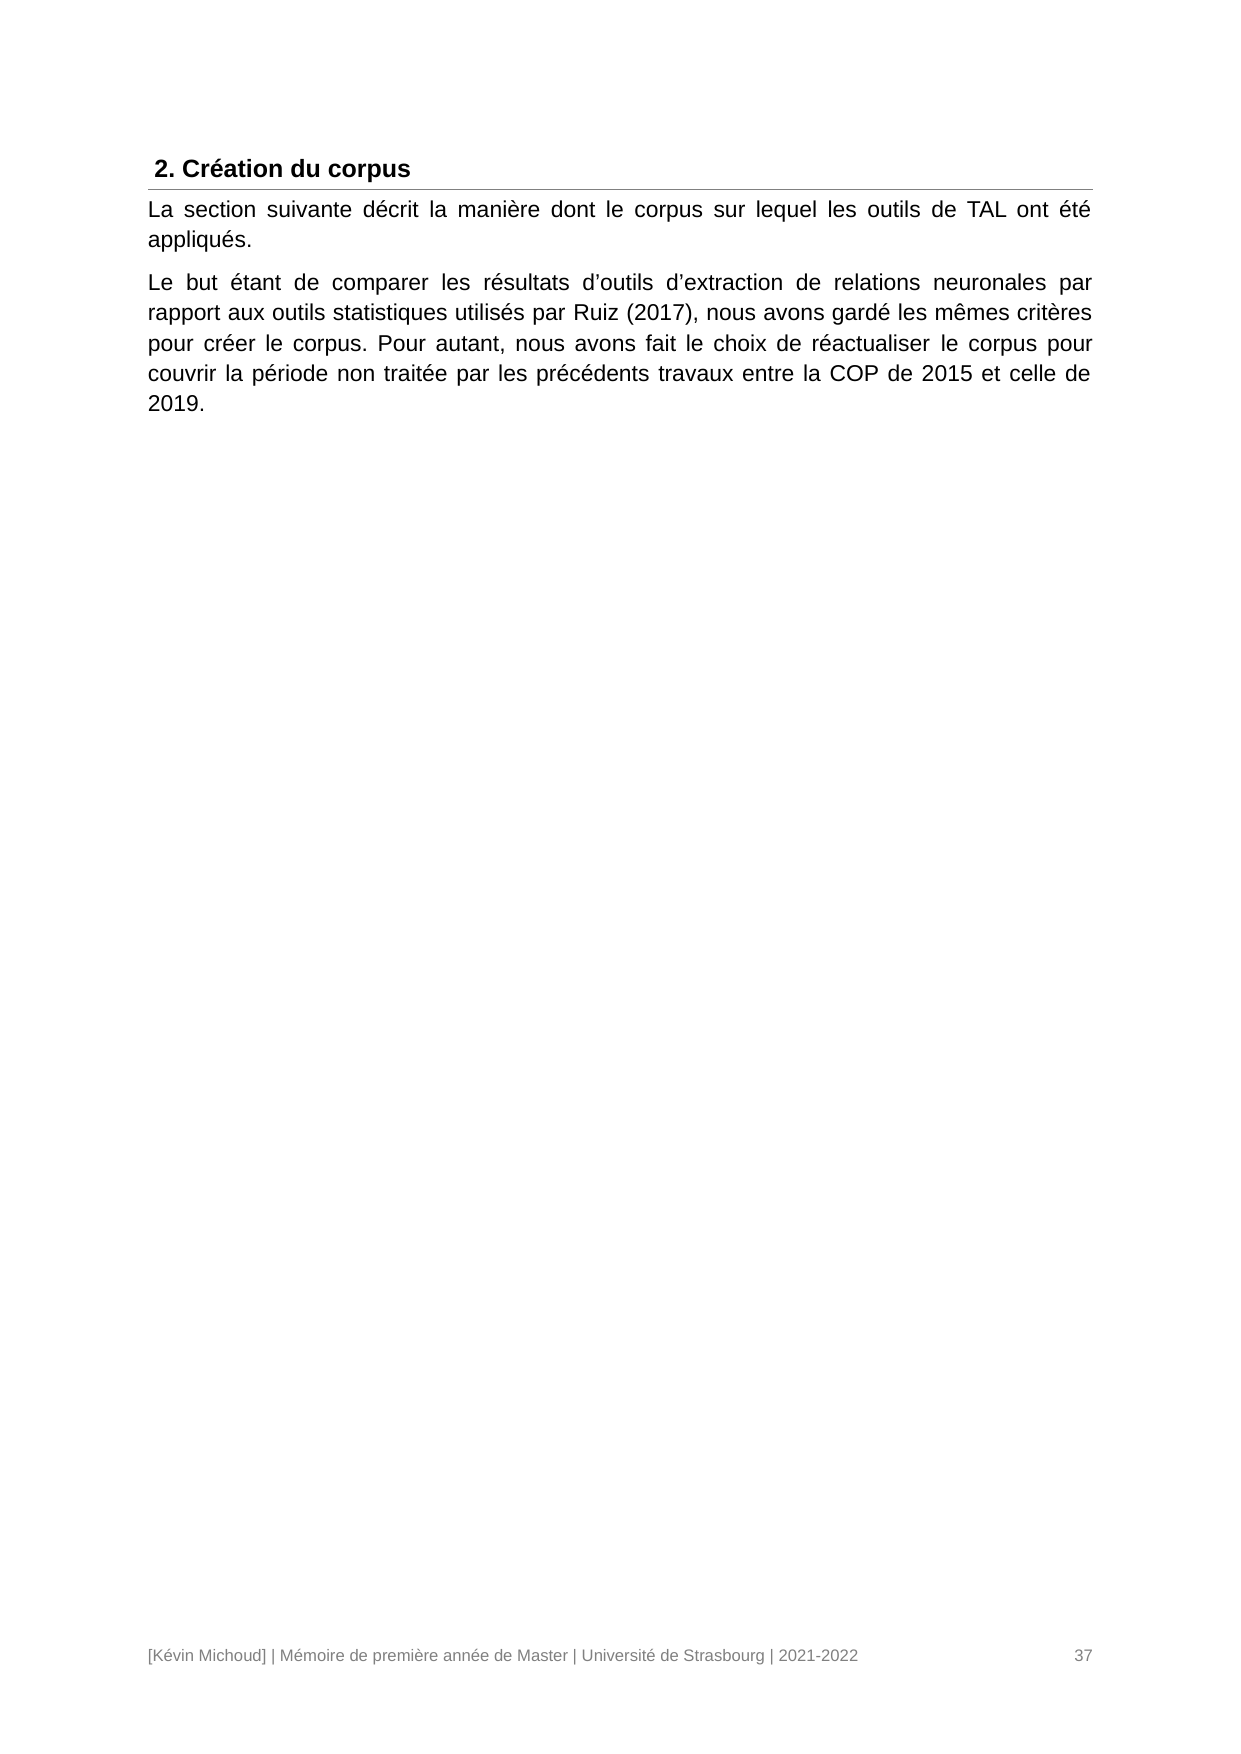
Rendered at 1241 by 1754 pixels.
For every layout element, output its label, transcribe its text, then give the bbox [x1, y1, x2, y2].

text Le but étant de comparer les résultats d’outils d’extraction de relations neuronales par rapport aux outils statistiques utilisés par Ruiz (2017), nous avons gardé les mêmes critères pour créer le corpus. Pour autant, nous avons fait le choix de réactualiser le corpus pour couvrir la période non traitée par les précédents travaux entre la COP de 2015 et celle de 2019. [148, 269, 1093, 416]
subtitle Création du corpus [148, 148, 1093, 189]
text La section suivante décrit la manière dont le corpus sur lequel les outils de TAL ont été appliqués. [148, 196, 1093, 252]
